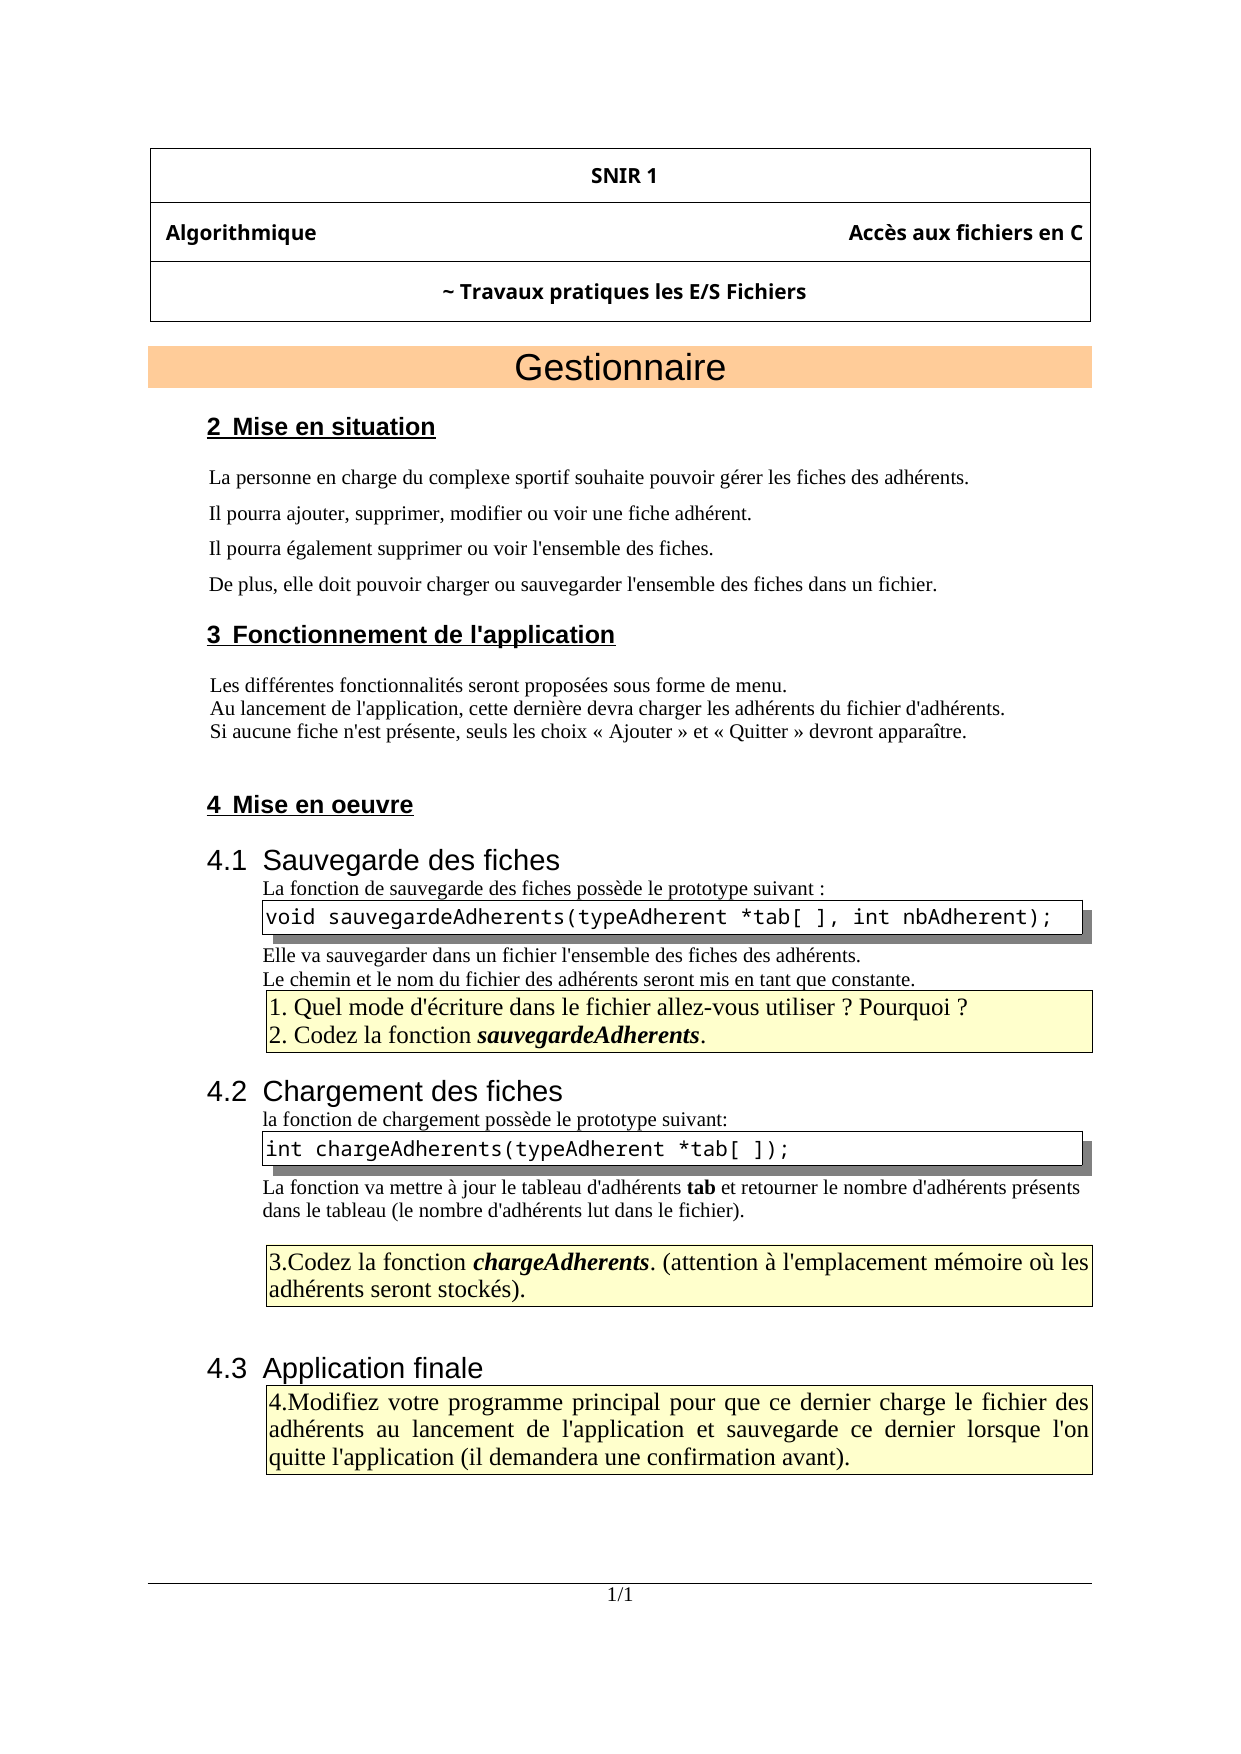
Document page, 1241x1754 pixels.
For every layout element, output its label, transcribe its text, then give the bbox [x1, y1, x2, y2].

text Au lancement de l'application, cette dernière devra charger les adhérents du fichier d'adhérents. [209, 697, 1092, 720]
subtitle Application finale [207, 1352, 1033, 1385]
table_cell ~ Travaux pratiques les E/S Fichiers [151, 262, 1090, 321]
list Modifiez votre programme principal pour que ce dernier charge le fichier des adhérents au lancement de l'application et sauvegarde ce dernier lorsque l'on quitte l'application (il demandera une confirmation avant). [267, 1386, 1092, 1474]
text void sauvegardeAdherents(typeAdherent *tab[ ], int nbAdherent); [263, 901, 1082, 934]
text la fonction de chargement possède le prototype suivant: [262, 1108, 1092, 1131]
text Il pourra ajouter, supprimer, modifier ou voir une fiche adhérent. [208, 502, 1092, 524]
subtitle Sauvegarde des fiches [207, 844, 1033, 876]
text Les différentes fonctionnalités seront proposées sous forme de menu. [209, 674, 1092, 697]
text Si aucune fiche n'est présente, seuls les choix « Ajouter » et « Quitter » devront apparaître. [209, 720, 1092, 743]
text Le chemin et le nom du fichier des adhérents seront mis en tant que constante. [262, 967, 1092, 990]
subtitle Chargement des fiches [207, 1075, 1033, 1108]
list Quel mode d'écriture dans le fichier allez-vous utiliser ? Pourquoi ? [267, 991, 1092, 1018]
list Codez la fonction chargeAdherents. (attention à l'emplacement mémoire où les adhérents seront stockés). [267, 1246, 1092, 1306]
subtitle Fonctionnement de l'application [207, 621, 1092, 649]
table_cell Algorithmique Accès aux fichiers en C [151, 203, 1090, 261]
text Il pourra également supprimer ou voir l'ensemble des fiches. [208, 537, 1092, 560]
text La fonction va mettre à jour le tableau d'adhérents tab et retourner le nombre d'adhérents présents dans le tableau (le nombre d'adhérents lut dans le fichier). [262, 1176, 1092, 1222]
list Codez la fonction sauvegardeAdherents. [267, 1018, 1092, 1052]
subtitle Mise en oeuvre [207, 791, 1092, 819]
text Elle va sauvegarder dans un fichier l'ensemble des fiches des adhérents. [262, 944, 1092, 967]
subtitle Gestionnaire [148, 346, 1092, 388]
text int chargeAdherents(typeAdherent *tab[ ]); [263, 1132, 1082, 1165]
text De plus, elle doit pouvoir charger ou sauvegarder l'ensemble des fiches dans un fichier. [208, 573, 1092, 596]
subtitle Mise en situation [207, 413, 1092, 441]
text La fonction de sauvegarde des fiches possède le prototype suivant : [262, 876, 1092, 899]
table_header SNIR 1 [151, 149, 1090, 202]
text La personne en charge du complexe sportif souhaite pouvoir gérer les fiches des adhérents. [208, 466, 1092, 489]
